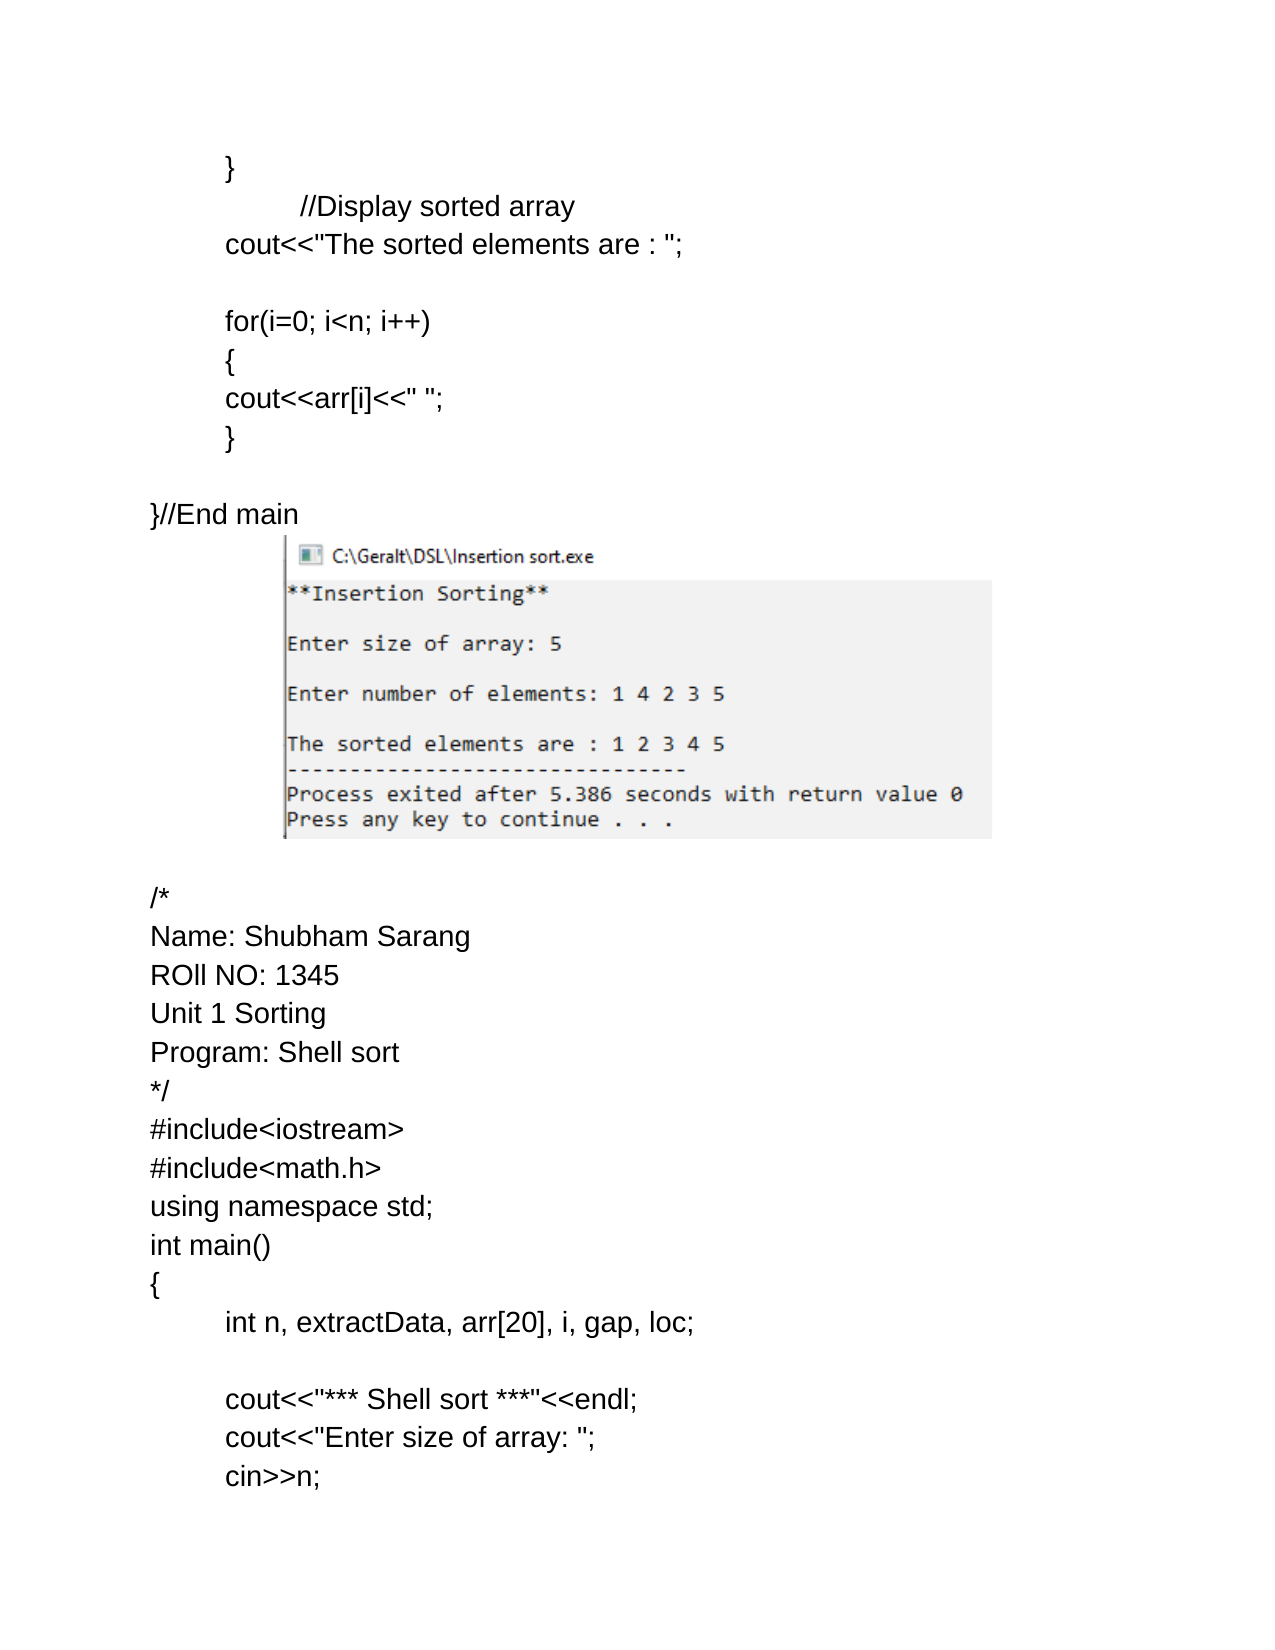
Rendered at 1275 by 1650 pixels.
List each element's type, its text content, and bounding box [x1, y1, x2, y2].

text #include<math.h> [150, 1151, 1125, 1184]
text Program: Shell sort [150, 1035, 1125, 1068]
text cout<<arr[i]<<" "; [150, 381, 1125, 415]
text } [150, 150, 1125, 183]
text cout<<"Enter size of array: "; [150, 1420, 1125, 1454]
text { [150, 343, 1125, 376]
text ROll NO: 1345 [150, 958, 1125, 991]
text /* [150, 881, 1125, 914]
text using namespace std; [150, 1189, 1125, 1223]
picture [282, 535, 993, 839]
text int n, extractData, arr[20], i, gap, loc; [150, 1305, 1125, 1338]
text cout<<"*** Shell sort ***"<<endl; [150, 1382, 1125, 1415]
text #include<iostream> [150, 1112, 1125, 1146]
text cin>>n; [150, 1459, 1125, 1492]
text cout<<"The sorted elements are : "; [150, 227, 1125, 261]
text for(i=0; i<n; i++) [150, 304, 1125, 338]
text { [150, 1266, 1125, 1300]
text Unit 1 Sorting [150, 996, 1125, 1030]
text int main() [150, 1228, 1125, 1261]
text //Display sorted array [150, 188, 1125, 222]
text } [150, 420, 1125, 453]
text */ [150, 1073, 1125, 1107]
text Name: Shubham Sarang [150, 919, 1125, 953]
text }//End main [150, 497, 1125, 530]
